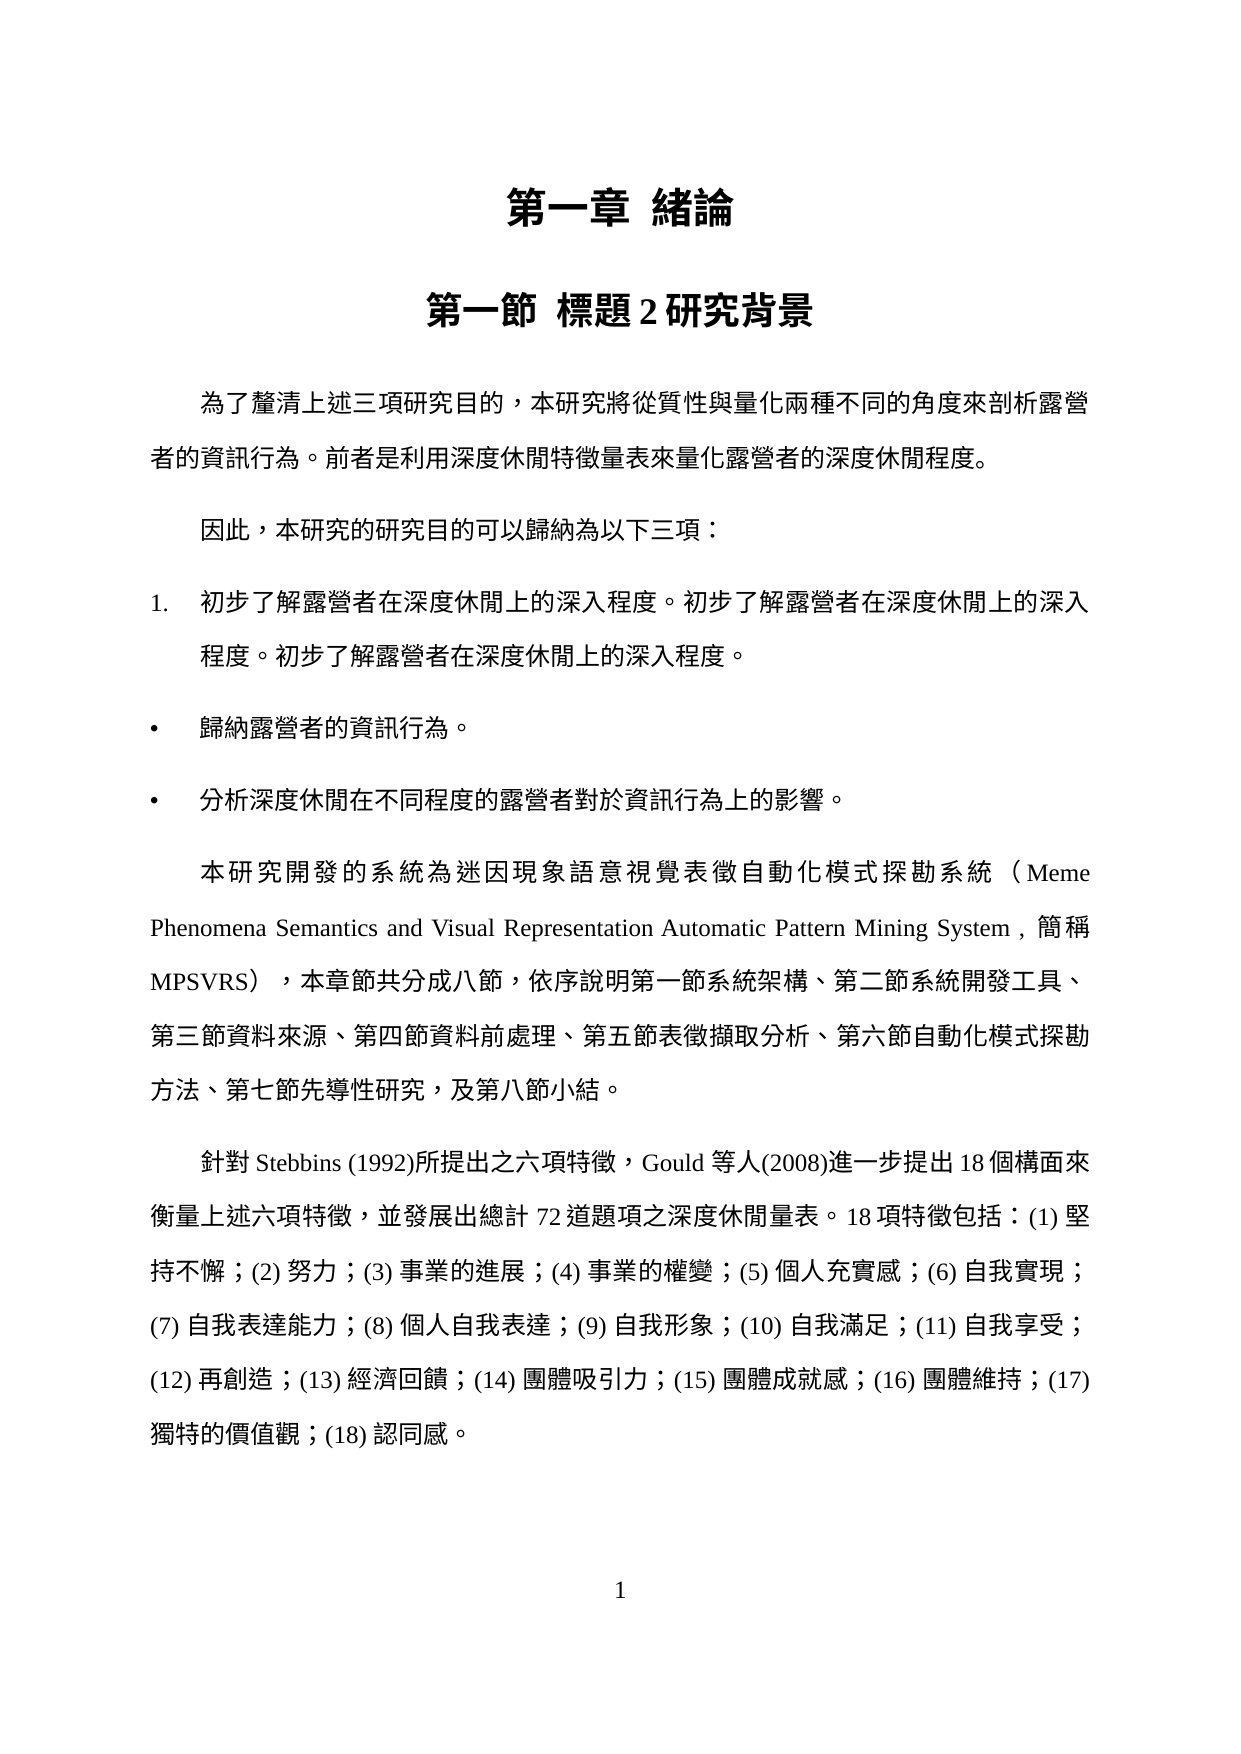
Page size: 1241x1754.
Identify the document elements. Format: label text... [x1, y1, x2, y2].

text 本研究開發的系統為迷因現象語意視覺表徵自動化模式探勘系統（Meme Phenomena Semantics and Visual Representation Automatic Pattern Mining System , 簡稱MPSVRS），本章節共分成八節，依序說明第一節系統架構、第二節系統開發工具、第三節資料來源、第四節資料前處理、第五節表徵擷取分析、第六節自動化模式探勘方法、第七節先導性研究，及第八節小結。 [150, 853, 1090, 1107]
text 因此，本研究的研究目的可以歸納為以下三項： [150, 510, 1090, 546]
text 為了釐清上述三項研究目的，本研究將從質性與量化兩種不同的角度來剖析露營者的資訊行為。前者是利用深度休閒特徵量表來量化露營者的深度休閒程度。 [150, 384, 1090, 474]
list 初步了解露營者在深度休閒上的深入程度。初步了解露營者在深度休閒上的深入程度。初步了解露營者在深度休閒上的深入程度。 [150, 582, 1090, 673]
list 歸納露營者的資訊行為。 [150, 709, 1090, 745]
list 分析深度休閒在不同程度的露營者對於資訊行為上的影響。 [150, 781, 1090, 817]
text 針對Stebbins (1992)所提出之六項特徵，Gould 等人(2008)進一步提出18個構面來衡量上述六項特徵，並發展出總計72道題項之深度休閒量表。18項特徵包括：(1) 堅持不懈；(2) 努力；(3) 事業的進展；(4) 事業的權變；(5) 個人充實感；(6) 自我實現；(7) 自我表達能力；(8) 個人自我表達；(9) 自我形象；(10) 自我滿足；(11) 自我享受；(12) 再創造；(13) 經濟回饋；(14) 團體吸引力；(15) 團體成就感；(16) 團體維持；(17) 獨特的價值觀；(18) 認同感。 [150, 1142, 1090, 1451]
subtitle 第一節 標題2研究背景 [150, 281, 1090, 335]
subtitle 第一章 緒論 [150, 175, 1090, 235]
